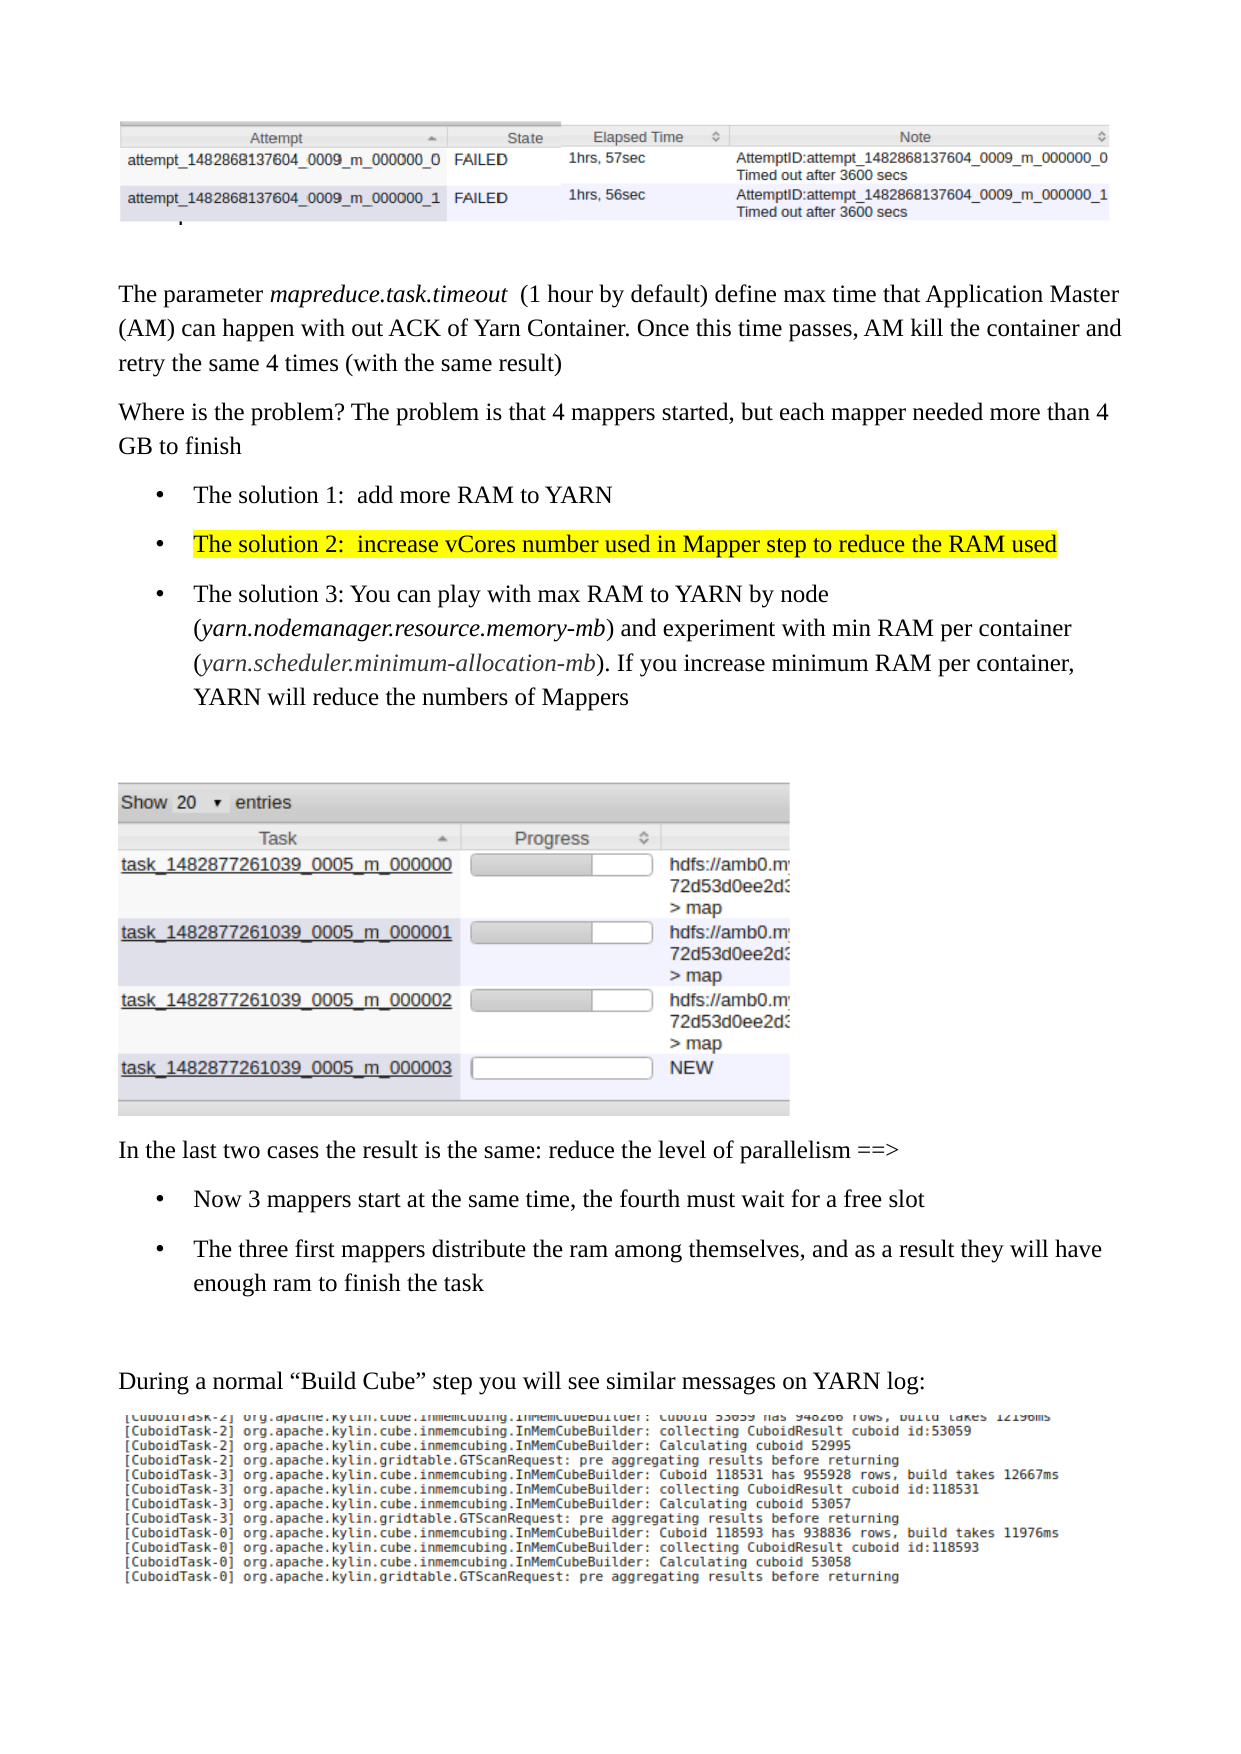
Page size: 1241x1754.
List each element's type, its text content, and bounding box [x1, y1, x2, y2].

text Where is the problem? The problem is that 4 mappers started, but each mapper needed more than 4 GB to finish [118, 397, 1122, 460]
list The three first mappers distribute the ram among themselves, and as a result they will have enough ram to finish the task [156, 1234, 1122, 1297]
text In the last two cases the result is the same: reduce the level of parallelism ==> [118, 1136, 1122, 1164]
text The parameter mapreduce.task.timeout (1 hour by default) define max time that Application Master (AM) can happen with out ACK of Yarn Container. Once this time passes, AM kill the container and retry the same 4 times (with the same result) [118, 279, 1122, 377]
list The solution 2: increase vCores number used in Mapper step to reduce the RAM used [156, 529, 1122, 558]
text During a normal “Build Cube” step you will see similar messages on YARN log: [118, 1366, 1122, 1395]
picture [118, 780, 790, 1116]
list Now 3 mappers start at the same time, the fourth must wait for a free slot [156, 1184, 1122, 1213]
picture [118, 1415, 1123, 1592]
list The solution 1: add more RAM to YARN [156, 481, 1122, 509]
picture [118, 118, 1123, 225]
